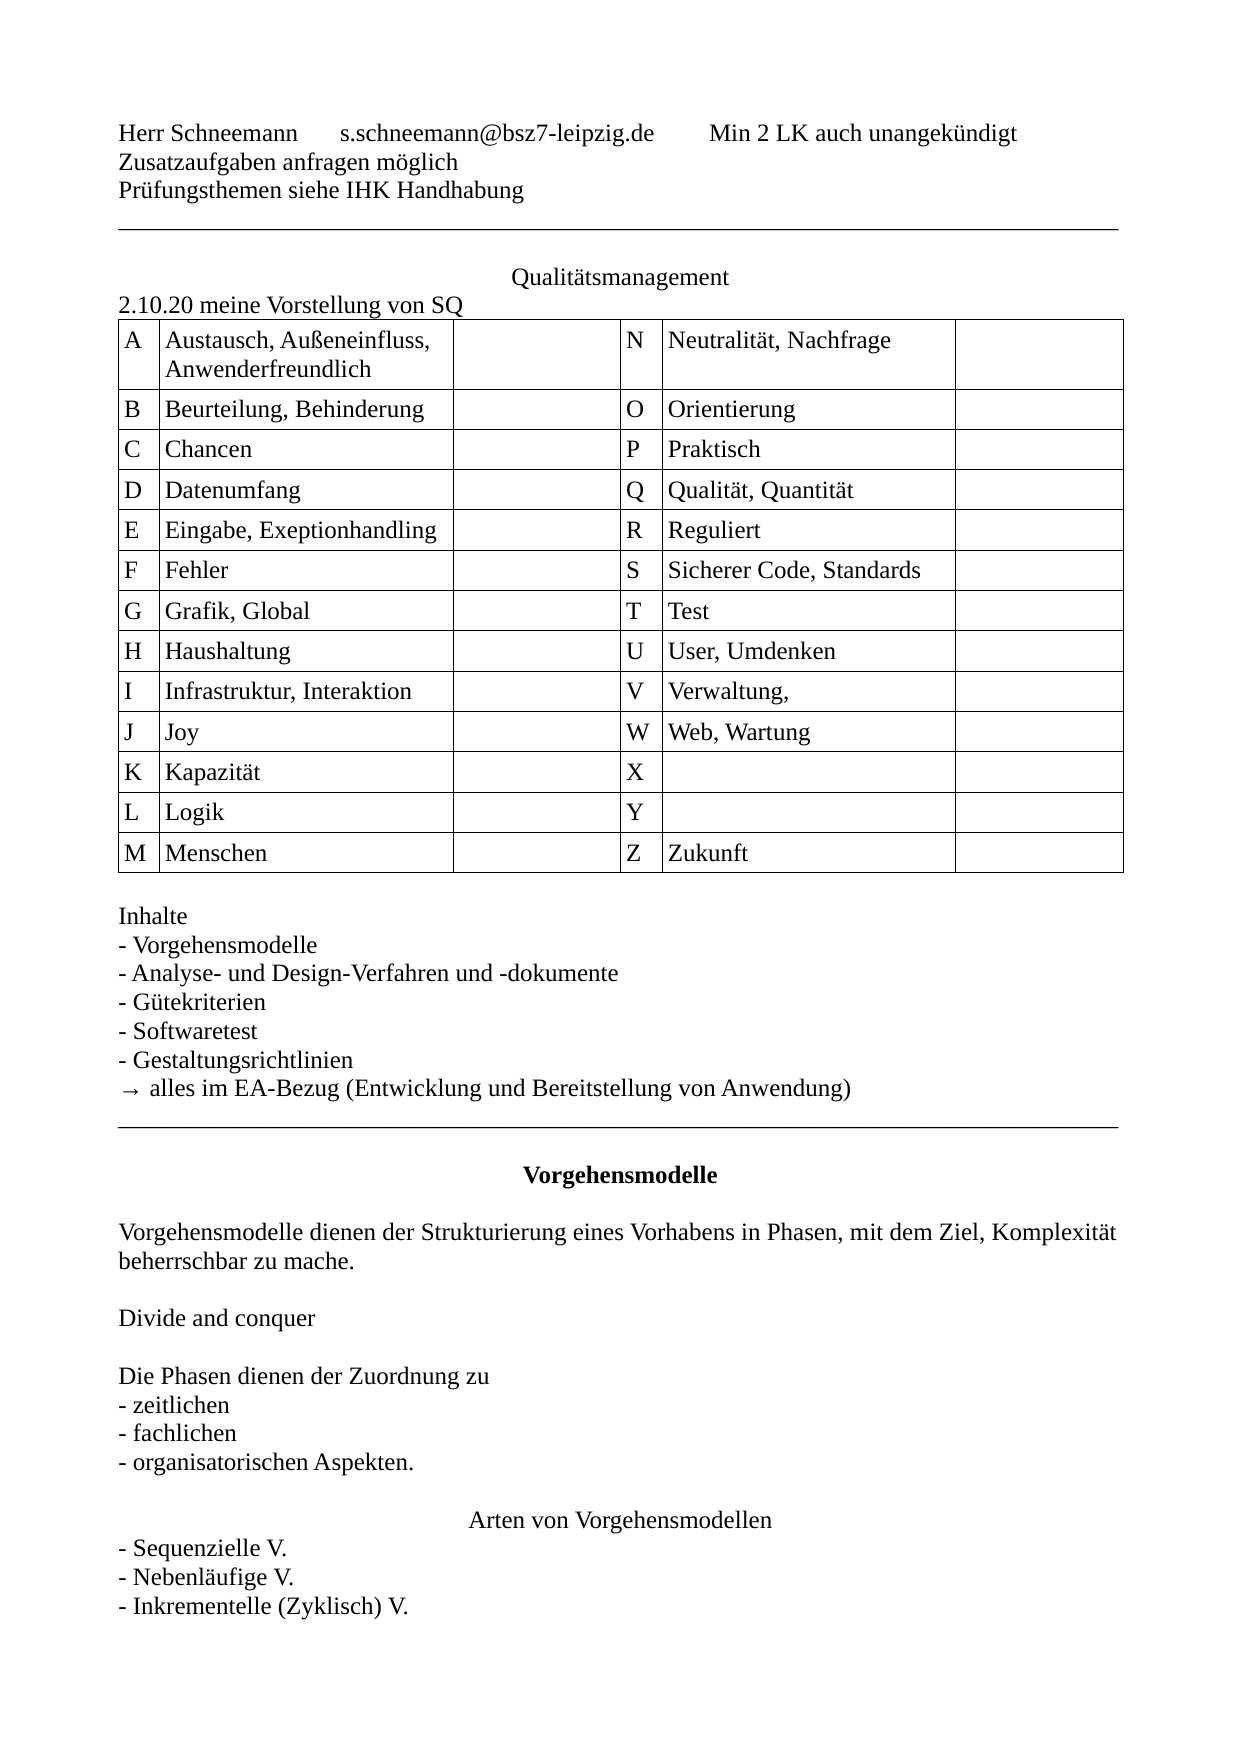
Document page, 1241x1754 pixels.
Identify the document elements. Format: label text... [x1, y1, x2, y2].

table_cell Verwaltung, [663, 672, 955, 711]
table_header N [621, 320, 662, 388]
table_cell Praktisch [663, 430, 955, 469]
table_cell Joy [160, 712, 453, 751]
table_cell [956, 470, 1123, 509]
table_cell Menschen [160, 833, 453, 872]
text Qualitätsmanagement [118, 262, 1122, 291]
text - Gestaltungsrichtlinien [118, 1045, 1122, 1073]
table_cell [454, 631, 620, 671]
text - Inkrementelle (Zyklisch) V. [118, 1591, 1122, 1620]
table_cell [663, 752, 955, 792]
table_cell [956, 591, 1123, 630]
table_cell Reguliert [663, 510, 955, 550]
text - Softwaretest [118, 1016, 1122, 1045]
table_cell Sicherer Code, Standards [663, 551, 955, 590]
table_cell E [119, 510, 159, 550]
table_cell Datenumfang [160, 470, 453, 509]
table_cell [956, 631, 1123, 671]
text Divide and conquer [118, 1303, 1122, 1332]
text Prüfungsthemen siehe IHK Handhabung [118, 176, 1122, 204]
table_cell [454, 833, 620, 872]
text - Analyse- und Design-Verfahren und -dokumente [118, 958, 1122, 987]
table_cell [454, 430, 620, 469]
table_cell Infrastruktur, Interaktion [160, 672, 453, 711]
table_cell [454, 470, 620, 509]
table_cell [454, 752, 620, 792]
table_cell Haushaltung [160, 631, 453, 671]
table_cell Q [621, 470, 662, 509]
table_cell Orientierung [663, 390, 955, 429]
table_cell X [621, 752, 662, 792]
text Die Phasen dienen der Zuordnung zu [118, 1361, 1122, 1390]
table_cell [454, 551, 620, 590]
table_cell Test [663, 591, 955, 630]
text Vorgehensmodelle [118, 1160, 1122, 1188]
table_cell [956, 390, 1123, 429]
table_cell M [119, 833, 159, 872]
table_cell User, Umdenken [663, 631, 955, 671]
table_cell F [119, 551, 159, 590]
text Arten von Vorgehensmodellen [118, 1505, 1122, 1533]
text 2.10.20 meine Vorstellung von SQ [118, 291, 1122, 319]
table_cell Zukunft [663, 833, 955, 872]
table_cell [956, 833, 1123, 872]
text - zeitlichen [118, 1390, 1122, 1418]
table_cell O [621, 390, 662, 429]
table_cell P [621, 430, 662, 469]
text Zusatzaufgaben anfragen möglich [118, 147, 1122, 176]
table_cell [454, 712, 620, 751]
table_cell [454, 793, 620, 832]
table_cell Eingabe, Exeptionhandling [160, 510, 453, 550]
text - fachlichen [118, 1418, 1122, 1447]
table_cell Grafik, Global [160, 591, 453, 630]
table_cell Logik [160, 793, 453, 832]
table_header Neutralität, Nachfrage [663, 320, 955, 388]
text → alles im EA-Bezug (Entwicklung und Bereitstellung von Anwendung) [118, 1073, 1122, 1102]
table_cell J [119, 712, 159, 751]
text Vorgehensmodelle dienen der Strukturierung eines Vorhabens in Phasen, mit dem Ziel, Komplexität beherrschbar zu mache. [118, 1217, 1122, 1275]
text ________________________________________________________________________________ [118, 204, 1122, 233]
table_cell Y [621, 793, 662, 832]
text Herr Schneemann s.schneemann@bsz7-leipzig.de Min 2 LK auch unangekündigt [118, 118, 1122, 147]
table_cell Qualität, Quantität [663, 470, 955, 509]
table_cell T [621, 591, 662, 630]
table_cell S [621, 551, 662, 590]
table_cell K [119, 752, 159, 792]
text - Gütekriterien [118, 987, 1122, 1016]
table_cell [454, 390, 620, 429]
table_header [454, 320, 620, 388]
table_cell [956, 793, 1123, 832]
table_cell L [119, 793, 159, 832]
table_cell Beurteilung, Behinderung [160, 390, 453, 429]
table_cell H [119, 631, 159, 671]
table_cell U [621, 631, 662, 671]
text Inhalte [118, 901, 1122, 930]
table_header [956, 320, 1123, 388]
text - Sequenzielle V. [118, 1533, 1122, 1562]
table_cell W [621, 712, 662, 751]
table_cell Chancen [160, 430, 453, 469]
table_header Austausch, Außeneinfluss, Anwenderfreundlich [160, 320, 453, 388]
table_cell [956, 712, 1123, 751]
table_cell Kapazität [160, 752, 453, 792]
table_cell R [621, 510, 662, 550]
table_cell B [119, 390, 159, 429]
table_cell [454, 510, 620, 550]
text - Vorgehensmodelle [118, 930, 1122, 958]
text - organisatorischen Aspekten. [118, 1447, 1122, 1476]
table_cell [663, 793, 955, 832]
table_cell [956, 752, 1123, 792]
table_cell D [119, 470, 159, 509]
table_cell C [119, 430, 159, 469]
table_cell Web, Wartung [663, 712, 955, 751]
table_cell I [119, 672, 159, 711]
table_cell [454, 591, 620, 630]
table_header A [119, 320, 159, 388]
table_cell [956, 430, 1123, 469]
table_cell Z [621, 833, 662, 872]
table_cell G [119, 591, 159, 630]
table_cell [454, 672, 620, 711]
text ________________________________________________________________________________ [118, 1102, 1122, 1131]
table_cell [956, 510, 1123, 550]
text - Nebenläufige V. [118, 1562, 1122, 1591]
table_cell [956, 672, 1123, 711]
table_cell Fehler [160, 551, 453, 590]
table_cell [956, 551, 1123, 590]
table_cell V [621, 672, 662, 711]
